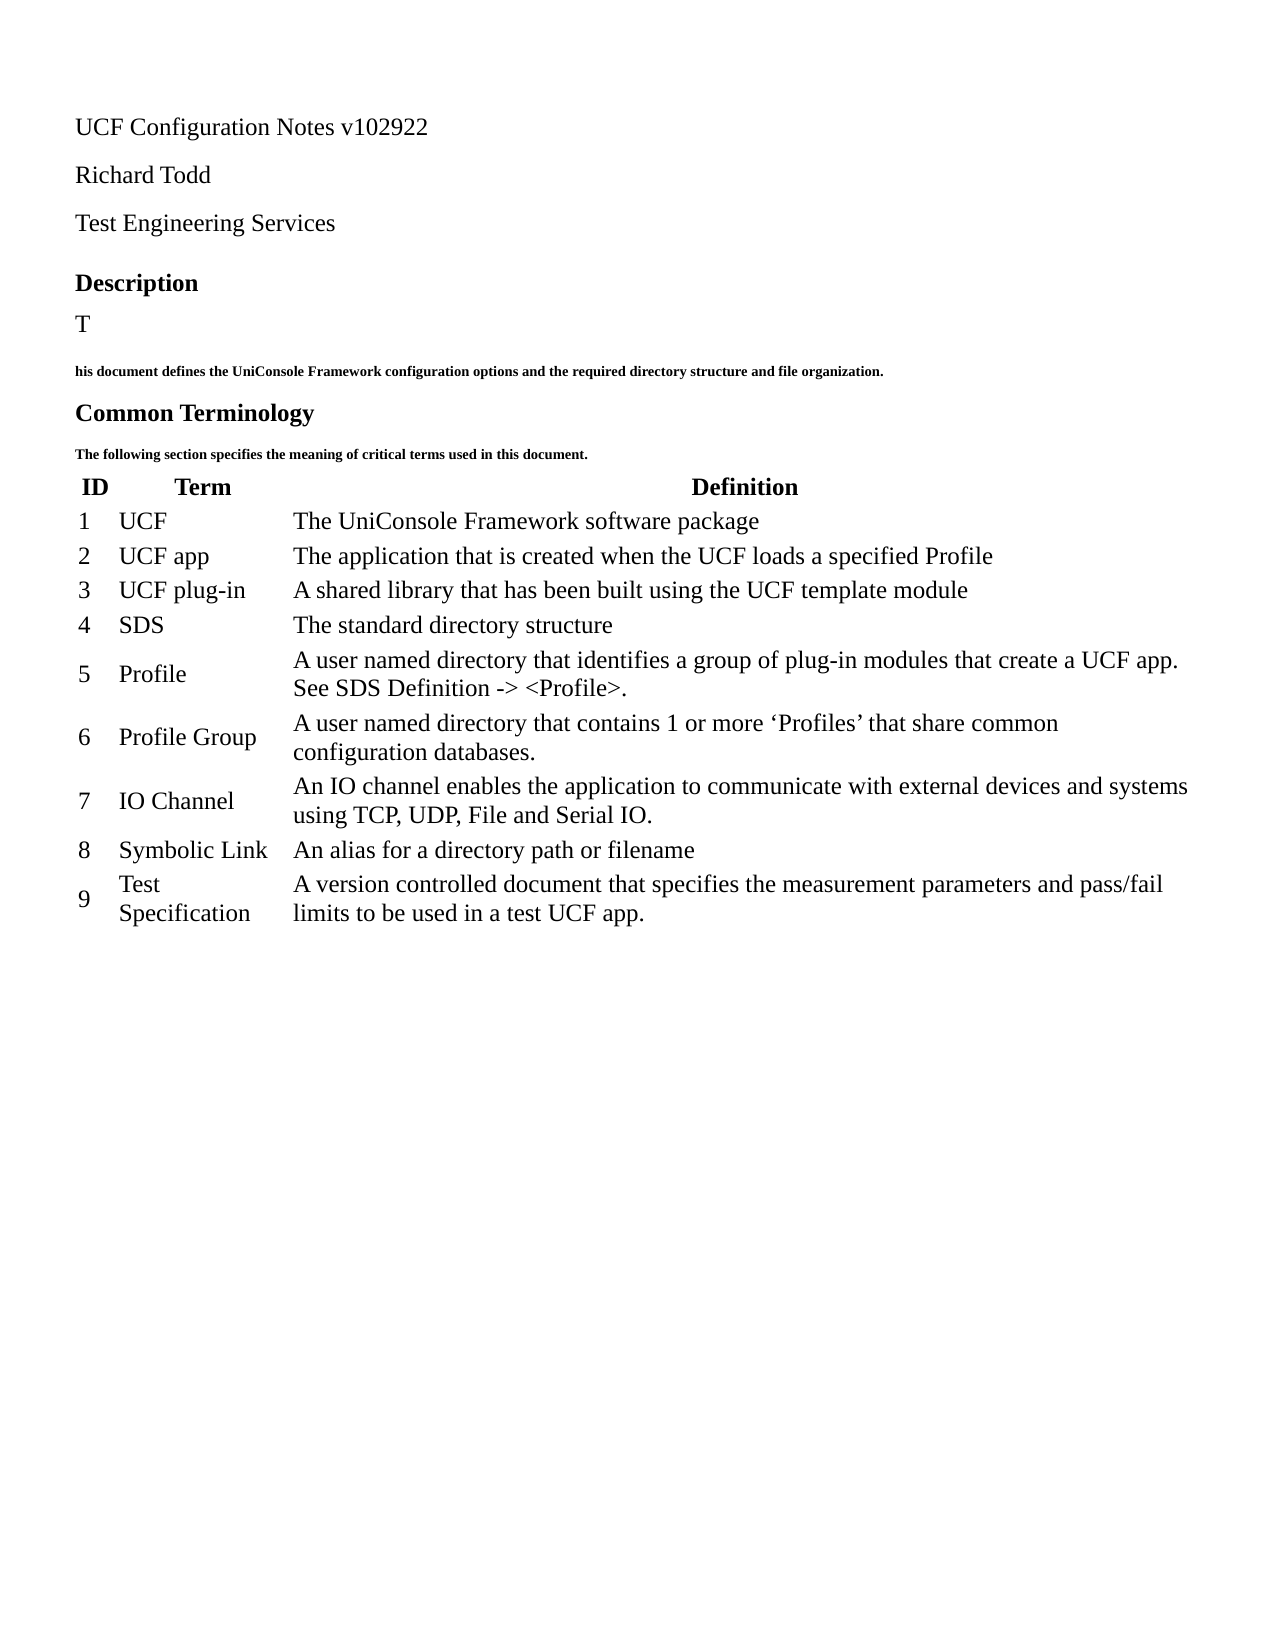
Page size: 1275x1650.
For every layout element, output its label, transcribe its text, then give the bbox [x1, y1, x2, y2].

table_cell An IO channel enables the application to communicate with external devices and systems using TCP, UDP, File and Serial IO. [290, 769, 1200, 832]
text Test Engineering Services [75, 208, 1200, 236]
table_cell A shared library that has been built using the UCF template module [290, 573, 1200, 607]
subtitle Description [75, 268, 1200, 297]
table_cell 8 [75, 832, 116, 866]
table_cell 7 [75, 769, 116, 832]
table_cell UCF plug-in [116, 573, 290, 607]
table_cell 9 [75, 866, 116, 930]
table_cell IO Channel [116, 769, 290, 832]
table_cell 6 [75, 705, 116, 768]
text UCF Configuration Notes v102922 [75, 112, 1200, 141]
table_cell 2 [75, 538, 116, 573]
table_cell A user named directory that identifies a group of plug-in modules that create a UCF app. See SDS Definition -> <Profile>. [290, 642, 1200, 705]
table_cell The UniConsole Framework software package [290, 504, 1200, 538]
subtitle The following section specifies the meaning of critical terms used in this document. [75, 446, 1200, 463]
text Richard Todd [75, 160, 1200, 189]
table_cell The standard directory structure [290, 607, 1200, 642]
table_cell The application that is created when the UCF loads a specified Profile [290, 538, 1200, 573]
table_header ID [75, 469, 116, 503]
table_cell Symbolic Link [116, 832, 290, 866]
table_cell A version controlled document that specifies the measurement parameters and pass/fail limits to be used in a test UCF app. [290, 866, 1200, 930]
table_cell 4 [75, 607, 116, 642]
subtitle Common Terminology [75, 398, 1200, 427]
subtitle his document defines the UniConsole Framework configuration options and the required directory structure and file organization. [75, 363, 1200, 380]
table_cell 3 [75, 573, 116, 607]
table_cell An alias for a directory path or filename [290, 832, 1200, 866]
table_header Term [116, 469, 290, 503]
table_header Definition [290, 469, 1200, 503]
table_cell 5 [75, 642, 116, 705]
table_cell UCF [116, 504, 290, 538]
table_cell Profile Group [116, 705, 290, 768]
table_cell UCF app [116, 538, 290, 573]
table_cell 1 [75, 504, 116, 538]
table_cell Test Specification [116, 866, 290, 930]
table_cell A user named directory that contains 1 or more ‘Profiles’ that share common configuration databases. [290, 705, 1200, 768]
table_cell SDS [116, 607, 290, 642]
text T [75, 309, 1200, 338]
table_cell Profile [116, 642, 290, 705]
